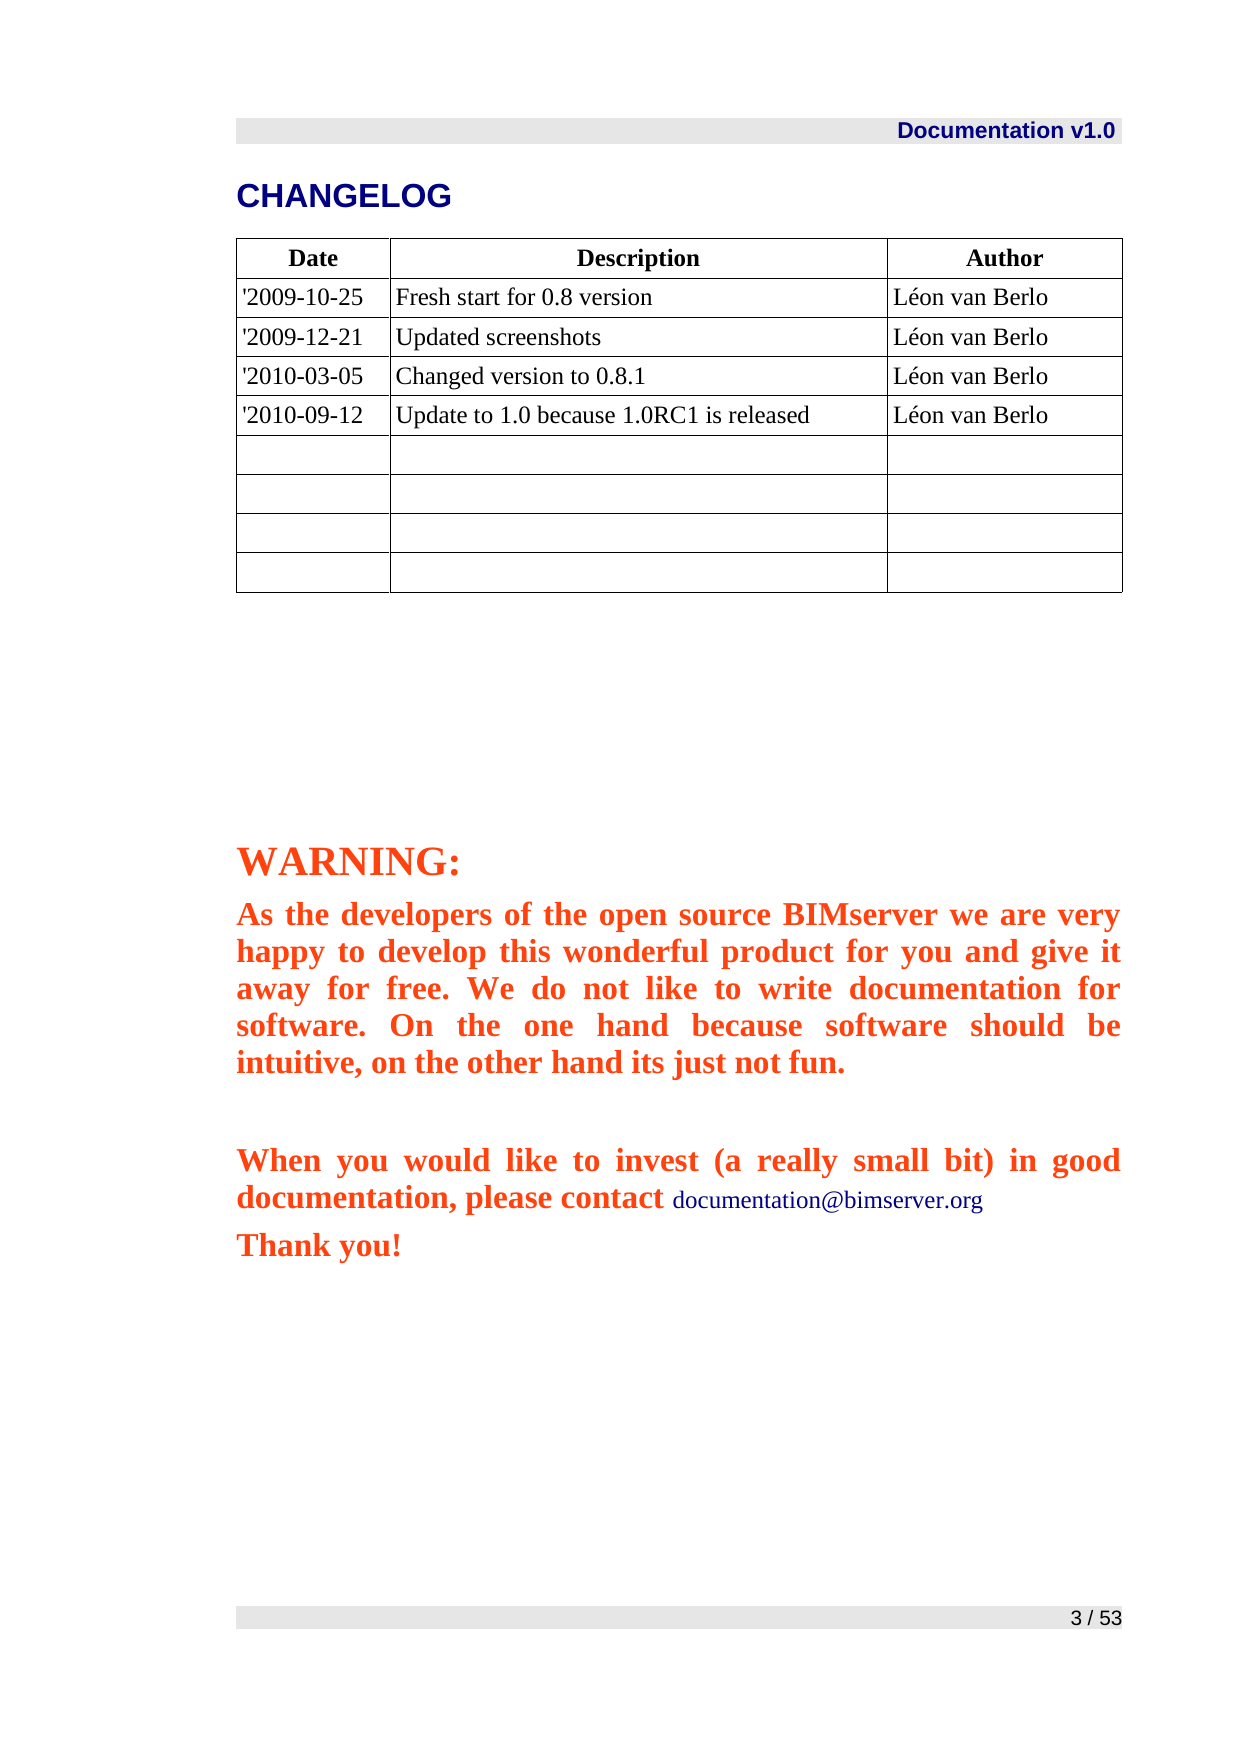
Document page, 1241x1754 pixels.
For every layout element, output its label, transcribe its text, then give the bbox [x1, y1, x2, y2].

table_cell [888, 475, 1122, 513]
table_cell Updated screenshots [391, 318, 887, 356]
table_cell '2009-12-21 [237, 318, 389, 356]
table_cell [391, 553, 887, 592]
table_cell Léon van Berlo [888, 396, 1122, 435]
table_cell [888, 514, 1122, 552]
table_cell [237, 514, 389, 552]
table_cell [391, 475, 887, 513]
table_cell Update to 1.0 because 1.0RC1 is released [391, 396, 887, 435]
table_cell Fresh start for 0.8 version [391, 279, 887, 317]
table_cell '2010-09-12 [237, 396, 389, 435]
table_cell [391, 436, 887, 474]
table_cell Changed version to 0.8.1 [391, 357, 887, 395]
table_cell [888, 553, 1122, 592]
table_cell '2010-03-05 [237, 357, 389, 395]
table_cell [237, 475, 389, 513]
table_cell [888, 436, 1122, 474]
table_cell [391, 514, 887, 552]
table_header Description [391, 239, 887, 278]
text When you would like to invest (a really small bit) in good documentation, please contact documentation@bimserver.org [236, 1141, 1122, 1215]
table_cell Léon van Berlo [888, 279, 1122, 317]
table_cell [237, 553, 389, 592]
table_cell Léon van Berlo [888, 357, 1122, 395]
table_cell [237, 436, 389, 474]
table_cell '2009-10-25 [237, 279, 389, 317]
table_cell Léon van Berlo [888, 318, 1122, 356]
text WARNING: [236, 838, 1122, 884]
table_header Date [237, 239, 389, 278]
table_header Author [888, 239, 1122, 278]
text Changelog [236, 177, 1122, 214]
text As the developers of the open source BIMserver we are very happy to develop this wonderful product for you and give it away for free. We do not like to write documentation for software. On the one hand because software should be intuitive, on the other hand its just not fun. [236, 896, 1122, 1081]
text Thank you! [236, 1227, 1122, 1264]
